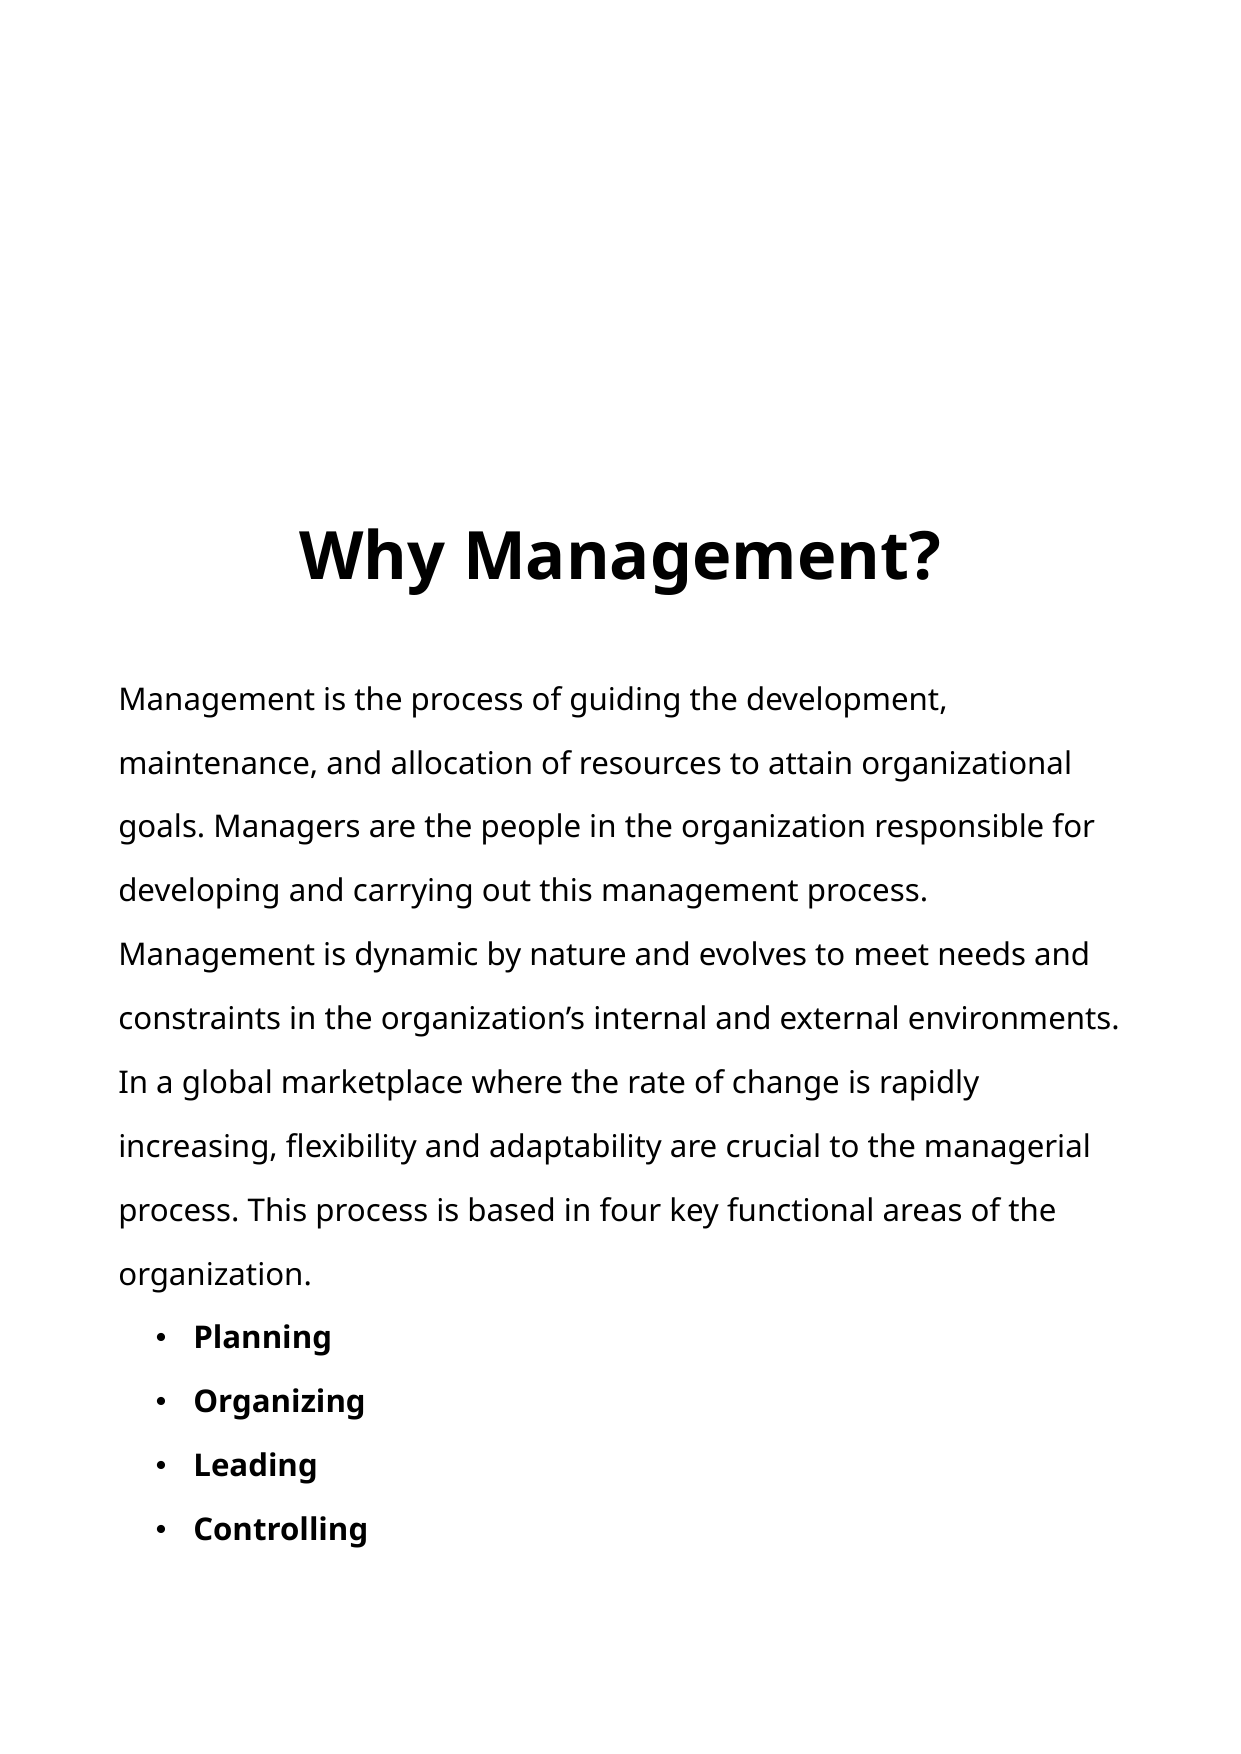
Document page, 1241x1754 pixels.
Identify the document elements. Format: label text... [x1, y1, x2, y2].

list Controlling [156, 1507, 1122, 1549]
text Why Management? [118, 508, 1122, 599]
list Leading [156, 1443, 1122, 1486]
list Organizing [156, 1379, 1122, 1422]
text Management is the process of guiding the development, maintenance, and allocation of resources to attain organizational goals. Managers are the people in the organization responsible for developing and carrying out this management process. Management is dynamic by nature and evolves to meet needs and constraints in the organization’s internal and external environments. In a global marketplace where the rate of change is rapidly increasing, flexibility and adaptability are crucial to the managerial process. This process is based in four key functional areas of the organization. [118, 677, 1122, 1294]
list Planning [156, 1315, 1122, 1358]
